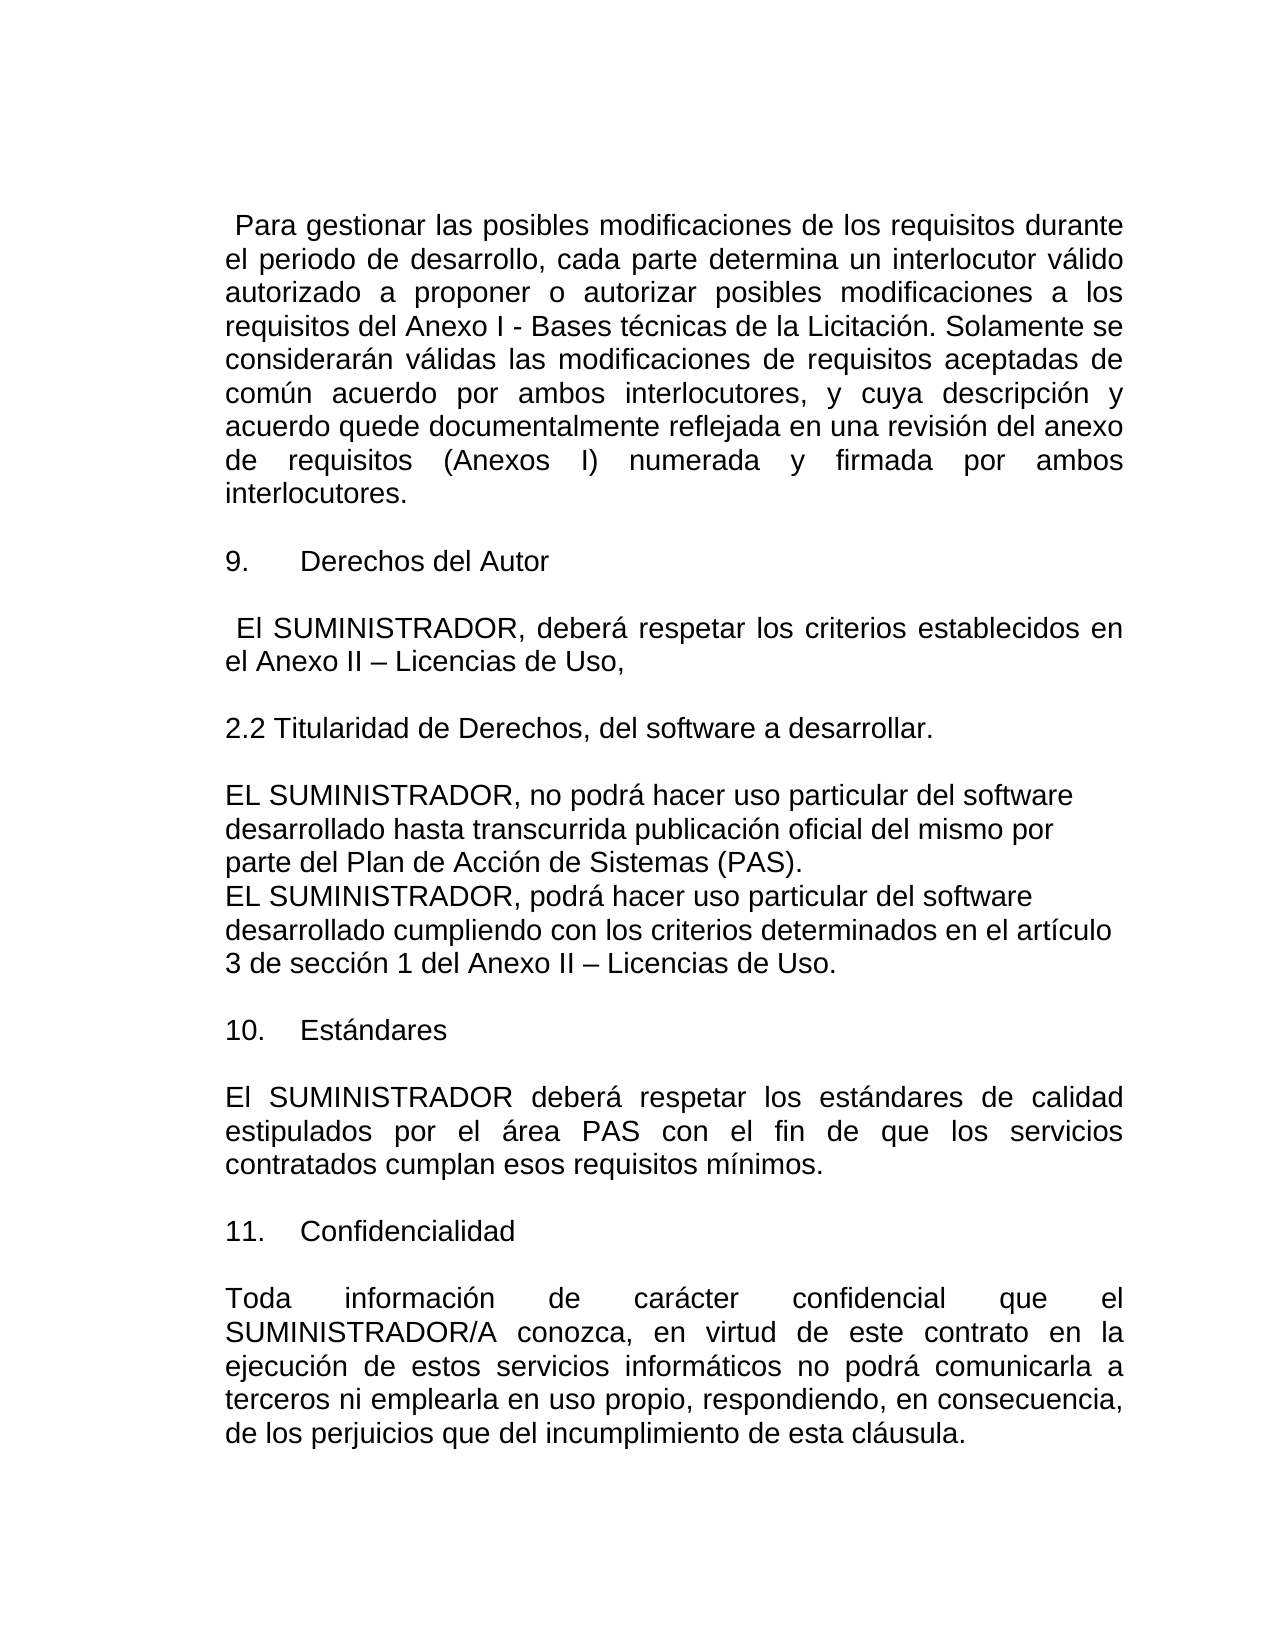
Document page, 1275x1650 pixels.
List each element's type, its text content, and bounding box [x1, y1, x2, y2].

list 2.2 Titularidad de Derechos, del software a desarrollar. [225, 711, 1125, 745]
list Derechos del Autor [225, 544, 1125, 577]
list Confidencialidad [225, 1214, 1125, 1248]
list El SUMINISTRADOR deberá respetar los estándares de calidad estipulados por el área PAS con el fin de que los servicios contratados cumplan esos requisitos mínimos. [225, 1080, 1125, 1181]
list Toda información de carácter confidencial que el SUMINISTRADOR/A conozca, en virtud de este contrato en la ejecución de estos servicios informáticos no podrá comunicarla a terceros ni emplearla en uso propio, respondiendo, en consecuencia, de los perjuicios que del incumplimiento de esta cláusula. [225, 1282, 1125, 1449]
list EL SUMINISTRADOR, no podrá hacer uso particular del software desarrollado hasta transcurrida publicación oficial del mismo por parte del Plan de Acción de Sistemas (PAS). EL SUMINISTRADOR, podrá hacer uso particular del software desarrollado cumpliendo con los criterios determinados en el artículo 3 de sección 1 del Anexo II – Licencias de Uso. [225, 778, 1125, 980]
list Estándares [225, 1013, 1125, 1047]
list El SUMINISTRADOR, deberá respetar los criterios establecidos en el Anexo II – Licencias de Uso, [225, 611, 1125, 678]
list Para gestionar las posibles modificaciones de los requisitos durante el periodo de desarrollo, cada parte determina un interlocutor válido autorizado a proponer o autorizar posibles modificaciones a los requisitos del Anexo I - Bases técnicas de la Licitación. Solamente se considerarán válidas las modificaciones de requisitos aceptadas de común acuerdo por ambos interlocutores, y cuya descripción y acuerdo quede documentalmente reflejada en una revisión del anexo de requisitos (Anexos I) numerada y firmada por ambos interlocutores. [225, 208, 1125, 510]
